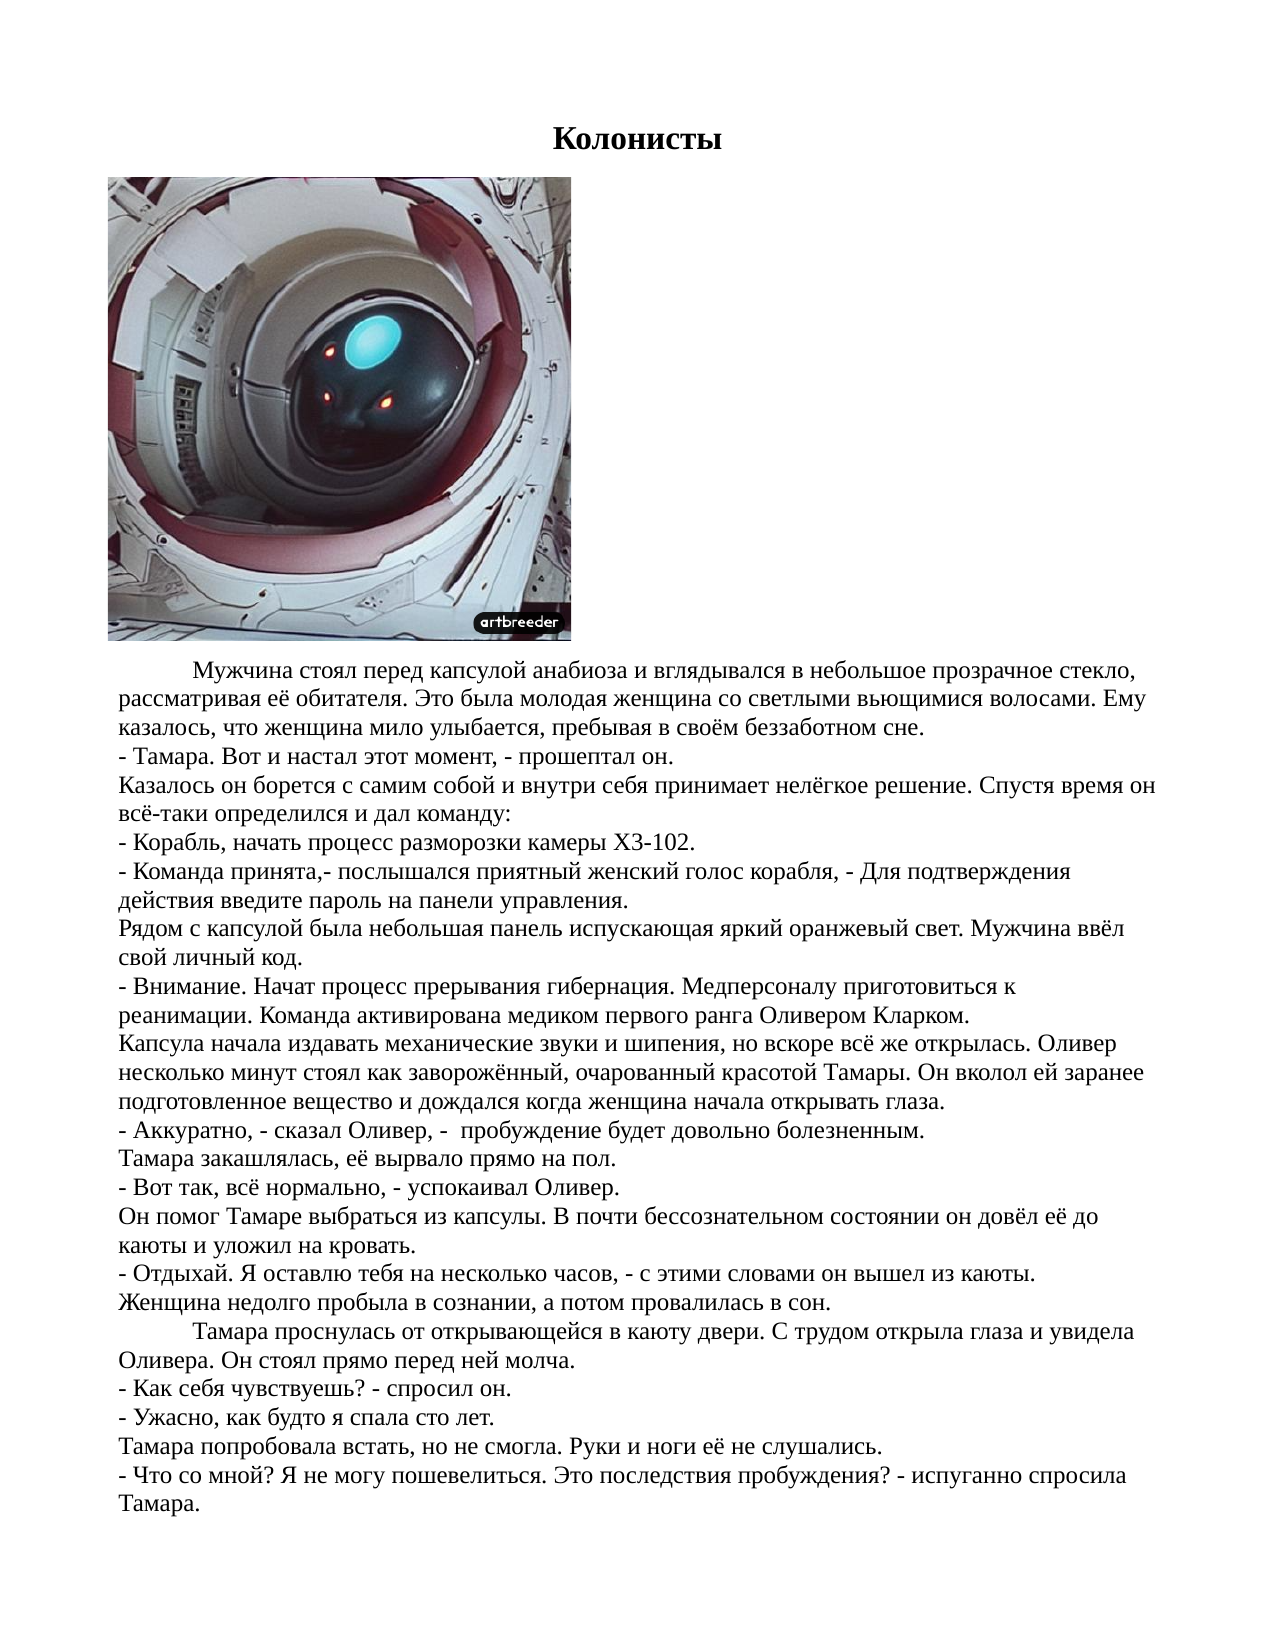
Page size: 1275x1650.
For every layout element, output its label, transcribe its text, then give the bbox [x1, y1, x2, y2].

text - Вот так, всё нормально, - успокаивал Оливер. [118, 1172, 1157, 1201]
text - Ужасно, как будто я спала сто лет. [118, 1402, 1157, 1431]
text Казалось он борется с самим собой и внутри себя принимает нелёгкое решение. Спустя время он всё-таки определился и дал команду: [118, 770, 1157, 827]
text Капсула начала издавать механические звуки и шипения, но вскоре всё же открылась. Оливер несколько минут стоял как заворожённый, очарованный красотой Тамары. Он вколол ей заранее подготовленное вещество и дождался когда женщина начала открывать глаза. [118, 1028, 1157, 1115]
text - Корабль, начать процесс разморозки камеры X3-102. [118, 827, 1157, 856]
text - Команда принята,- послышался приятный женский голос корабля, - Для подтверждения действия введите пароль на панели управления. [118, 856, 1157, 913]
text - Отдыхай. Я оставлю тебя на несколько часов, - с этими словами он вышел из каюты. [118, 1258, 1157, 1287]
text Женщина недолго пробыла в сознании, а потом провалилась в сон. [118, 1287, 1157, 1316]
text Мужчина стоял перед капсулой анабиоза и вглядывался в небольшое прозрачное стекло, рассматривая её обитателя. Это была молодая женщина со светлыми вьющимися волосами. Ему казалось, что женщина мило улыбается, пребывая в своём беззаботном сне. [118, 655, 1157, 741]
picture [107, 177, 572, 641]
text Рядом с капсулой была небольшая панель испускающая яркий оранжевый свет. Мужчина ввёл свой личный код. [118, 913, 1157, 971]
text - Что со мной? Я не могу пошевелиться. Это последствия пробуждения? - испуганно спросила Тамара. [118, 1460, 1157, 1517]
text - Как себя чувствуешь? - спросил он. [118, 1373, 1157, 1402]
text - Аккуратно, - сказал Оливер, - пробуждение будет довольно болезненным. [118, 1115, 1157, 1143]
text Тамара проснулась от открывающейся в каюту двери. С трудом открыла глаза и увидела Оливера. Он стоял прямо перед ней молча. [118, 1316, 1157, 1373]
text - Тамара. Вот и настал этот момент, - прошептал он. [118, 741, 1157, 770]
text Он помог Тамаре выбраться из капсулы. В почти бессознательном состоянии он довёл её до каюты и уложил на кровать. [118, 1201, 1157, 1258]
text Тамара закашлялась, её вырвало прямо на пол. [118, 1143, 1157, 1172]
text Тамара попробовала встать, но не смогла. Руки и ноги её не слушались. [118, 1431, 1157, 1460]
text - Внимание. Начат процесс прерывания гибернация. Медперсоналу приготовиться к реанимации. Команда активирована медиком первого ранга Оливером Кларком. [118, 971, 1157, 1028]
text Колонисты [118, 118, 1157, 156]
